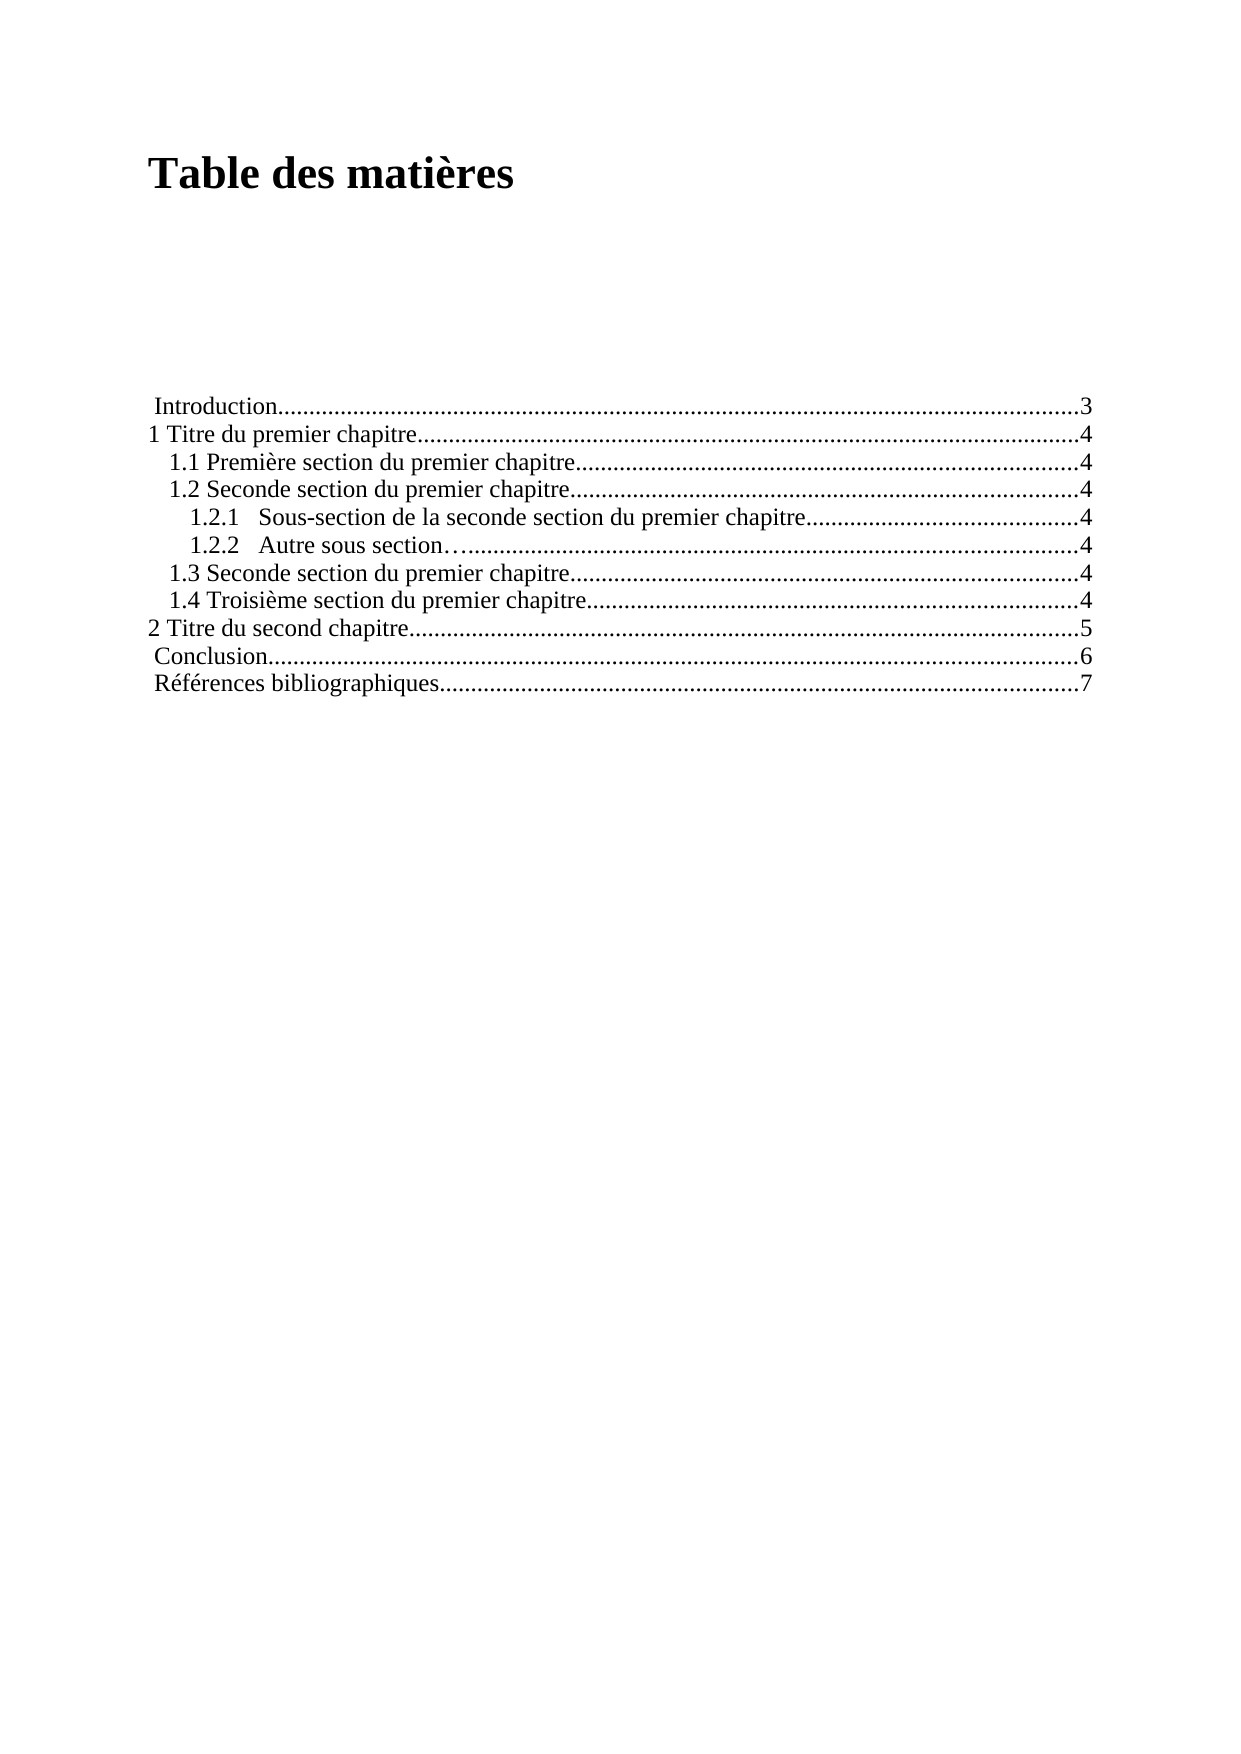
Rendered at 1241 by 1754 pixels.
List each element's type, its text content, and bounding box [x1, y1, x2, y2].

text 1.2 Seconde section du premier chapitre 4 [168, 476, 1092, 503]
text 1.1 Première section du premier chapitre 4 [168, 448, 1092, 476]
text Introduction 3 [148, 392, 1092, 420]
text 1.4 Troisième section du premier chapitre 4 [168, 586, 1092, 614]
text 1.3 Seconde section du premier chapitre 4 [168, 559, 1092, 586]
text 1.2.2 Autre sous section… 4 [189, 531, 1092, 559]
text 1 Titre du premier chapitre 4 [148, 420, 1092, 448]
text 2 Titre du second chapitre 5 [148, 614, 1092, 642]
text Références bibliographiques 7 [148, 669, 1092, 697]
text 1.2.1 Sous-section de la seconde section du premier chapitre 4 [189, 503, 1092, 531]
text Table des matières [148, 148, 1092, 198]
text Conclusion 6 [148, 642, 1092, 669]
